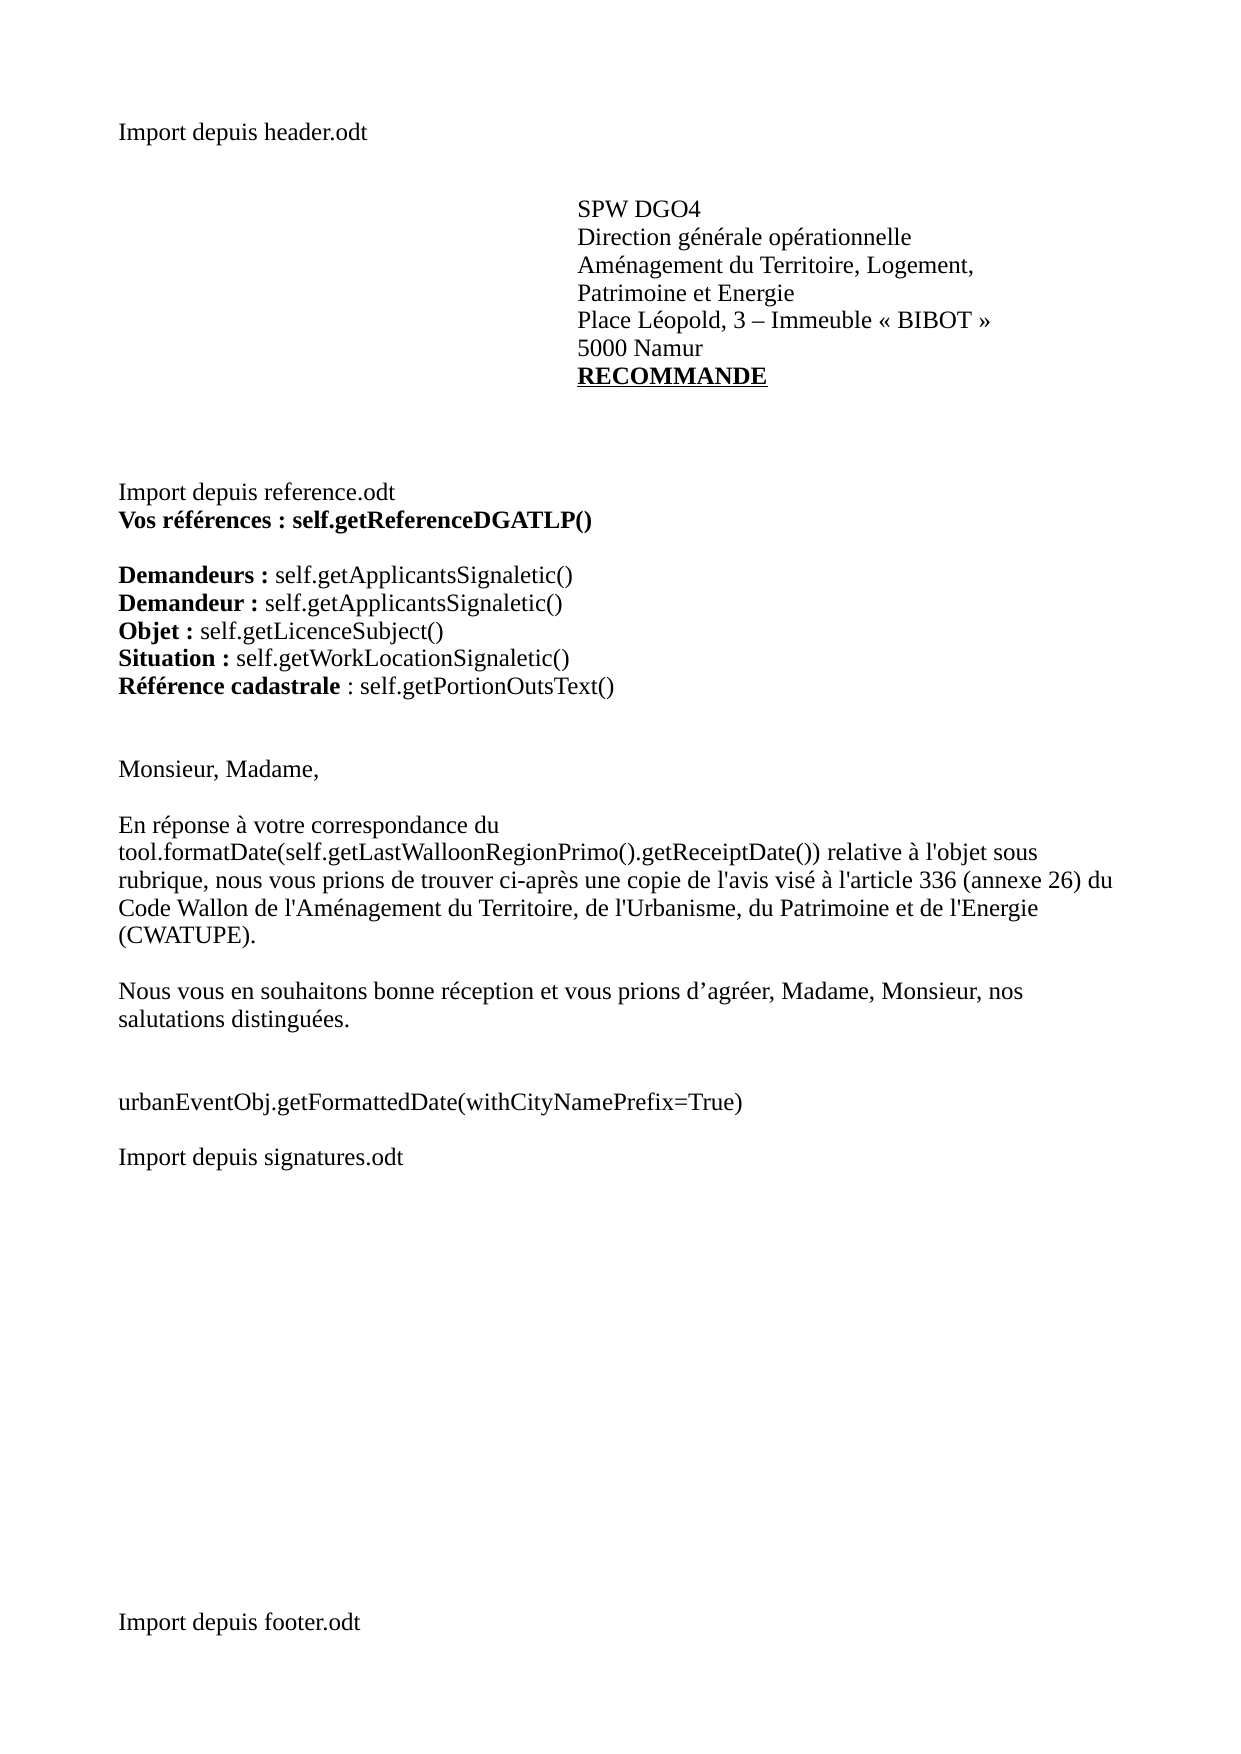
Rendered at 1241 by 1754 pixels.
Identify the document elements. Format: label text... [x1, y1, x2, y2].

text Monsieur, Madame, [118, 755, 1122, 783]
text Aménagement du Territoire, Logement, Patrimoine et Energie [577, 251, 1028, 306]
text Import depuis header.odt [118, 118, 539, 146]
text SPW DGO4 [577, 196, 1028, 223]
text Nous vous en souhaitons bonne réception et vous prions d’agréer, Madame, Monsieur, nos salutations distinguées. [118, 977, 1122, 1032]
text Situation : self.getWorkLocationSignaletic() [118, 644, 1122, 672]
text Demandeur : self.getApplicantsSignaletic() [118, 589, 1122, 617]
text Import depuis signatures.odt [118, 1143, 1122, 1171]
text urbanEventObj.getFormattedDate(withCityNamePrefix=True) [118, 1088, 1122, 1116]
title Vos références : self.getReferenceDGATLP() [118, 506, 1122, 534]
text Objet : self.getLicenceSubject() [118, 617, 1122, 644]
text En réponse à votre correspondance du tool.formatDate(self.getLastWalloonRegionPrimo().getReceiptDate()) relative à l'objet sous rubrique, nous vous prions de trouver ci-après une copie de l'avis visé à l'article 336 (annexe 26) du Code Wallon de l'Aménagement du Territoire, de l'Urbanisme, du Patrimoine et de l'Energie (CWATUPE). [118, 811, 1122, 949]
text Place Léopold, 3 – Immeuble « BIBOT » [577, 306, 1028, 334]
title RECOMMANDE [577, 362, 1028, 389]
text Référence cadastrale : self.getPortionOutsText() [118, 672, 1122, 700]
text Demandeurs : self.getApplicantsSignaletic() [118, 561, 1122, 589]
text Import depuis reference.odt [118, 478, 1122, 506]
text Direction générale opérationnelle [577, 223, 1028, 251]
text 5000 Namur [577, 334, 1028, 362]
